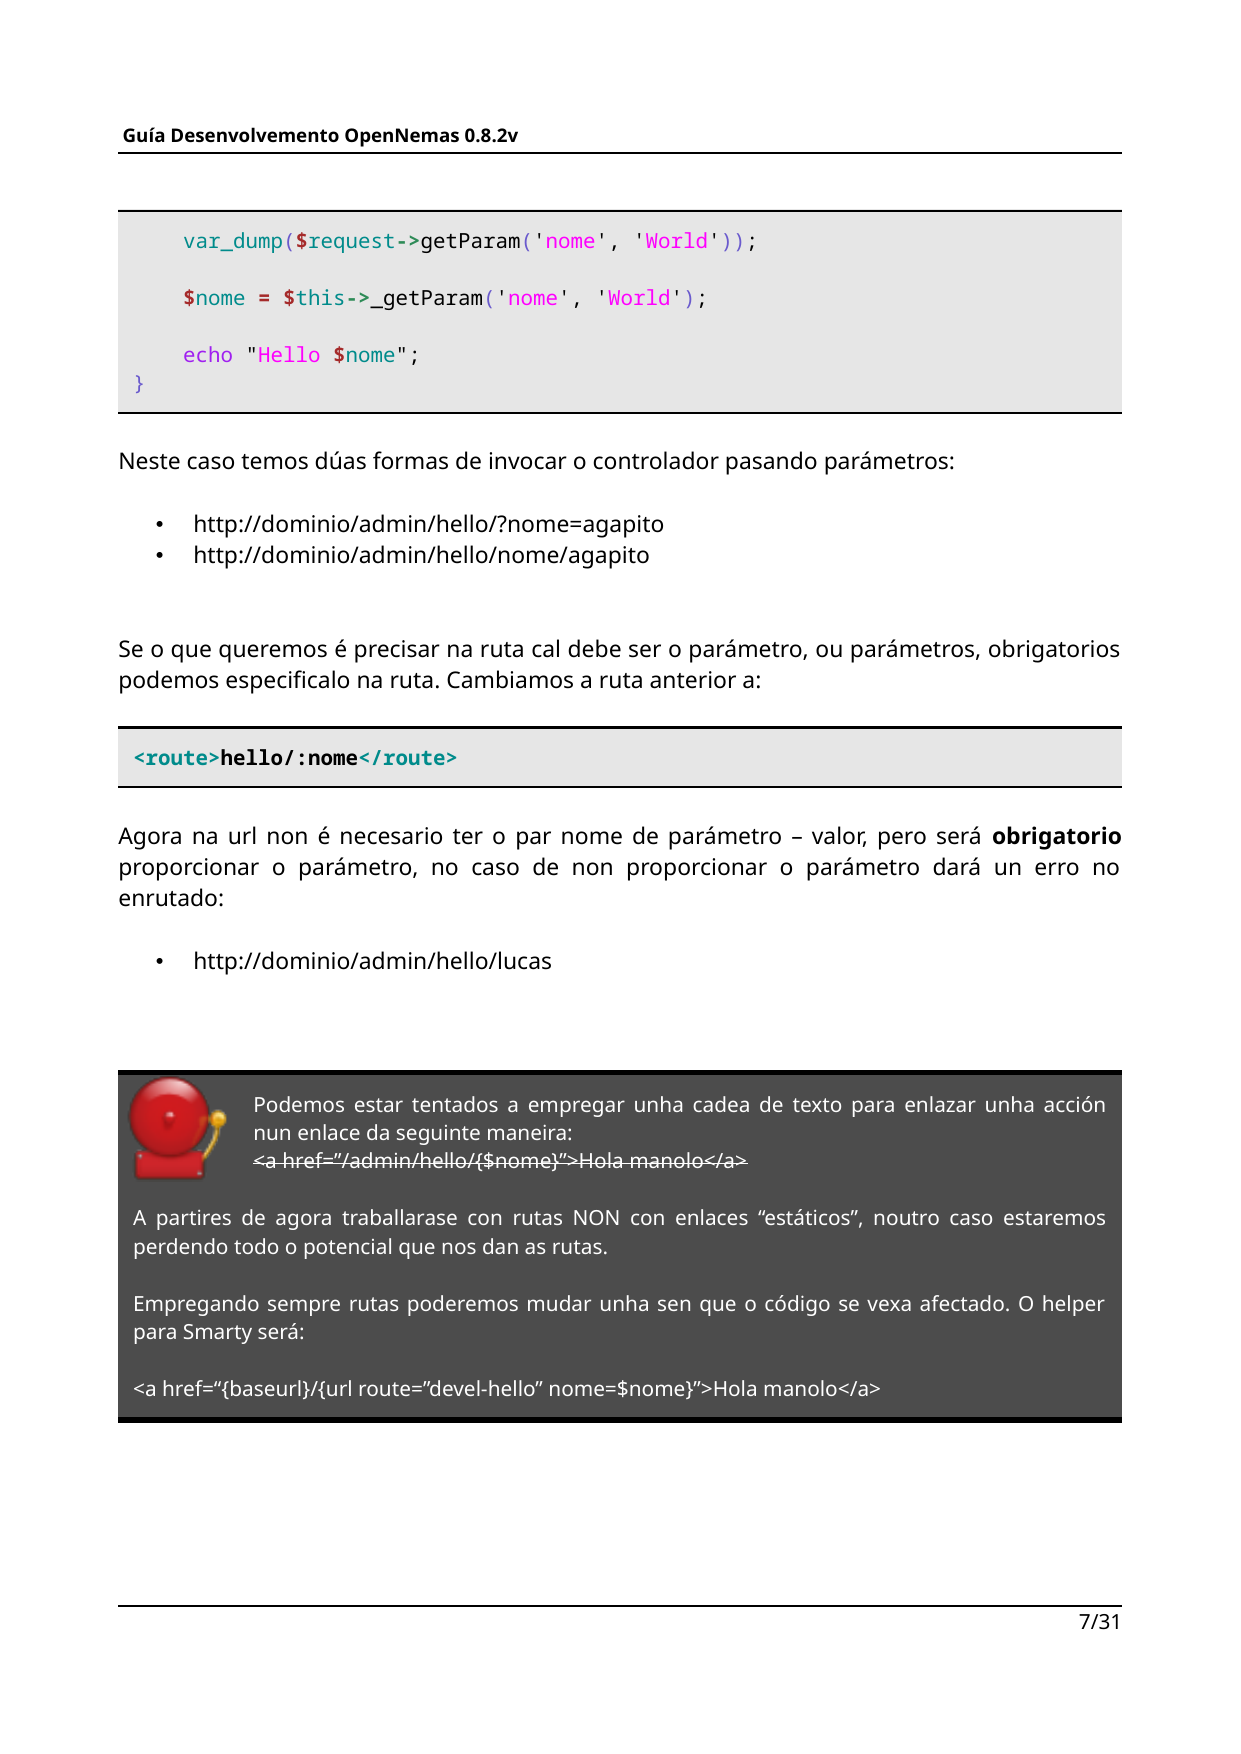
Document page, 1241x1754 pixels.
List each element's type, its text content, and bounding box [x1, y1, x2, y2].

text <route>hello/:nome</route> [118, 729, 1122, 786]
text A partires de agora traballarase con rutas NON con enlaces “estáticos”, noutro caso estaremos perdendo todo o potencial que nos dan as rutas. [118, 1183, 1122, 1240]
list http://dominio/admin/hello/nome/agapito [156, 539, 1122, 570]
list http://dominio/admin/hello/lucas [156, 945, 1122, 976]
text Se o que queremos é precisar na ruta cal debe ser o parámetro, ou parámetros, obrigatorios podemos especificalo na ruta. Cambiamos a ruta anterior a: [118, 633, 1122, 695]
text Neste caso temos dúas formas de invocar o controlador pasando parámetros: [118, 445, 1122, 476]
text <a href=“{baseurl}/{url route=”devel-hello” nome=$nome}”>Hola manolo</a> [118, 1354, 1122, 1417]
list http://dominio/admin/hello/?nome=agapito [156, 508, 1122, 539]
text <a href=”/admin/hello/{$nome}”>Hola manolo</a> [227, 1127, 1122, 1155]
text Empregando sempre rutas poderemos mudar unha sen que o código se vexa afectado. O helper para Smarty será: [118, 1269, 1122, 1326]
text Agora na url non é necesario ter o par nome de parámetro – valor, pero será obrigatorio proporcionar o parámetro, no caso de non proporcionar o parámetro dará un erro no enrutado: [118, 820, 1122, 913]
text Podemos estar tentados a empregar unha cadea de texto para enlazar unha acción nun enlace da seguinte maneira: [227, 1075, 1122, 1127]
text var_dump($request->getParam('nome', 'World')); $nome = $this->_getParam('nome', 'World'); echo "Hello $nome"; } [118, 212, 1122, 412]
picture [120, 1075, 227, 1182]
